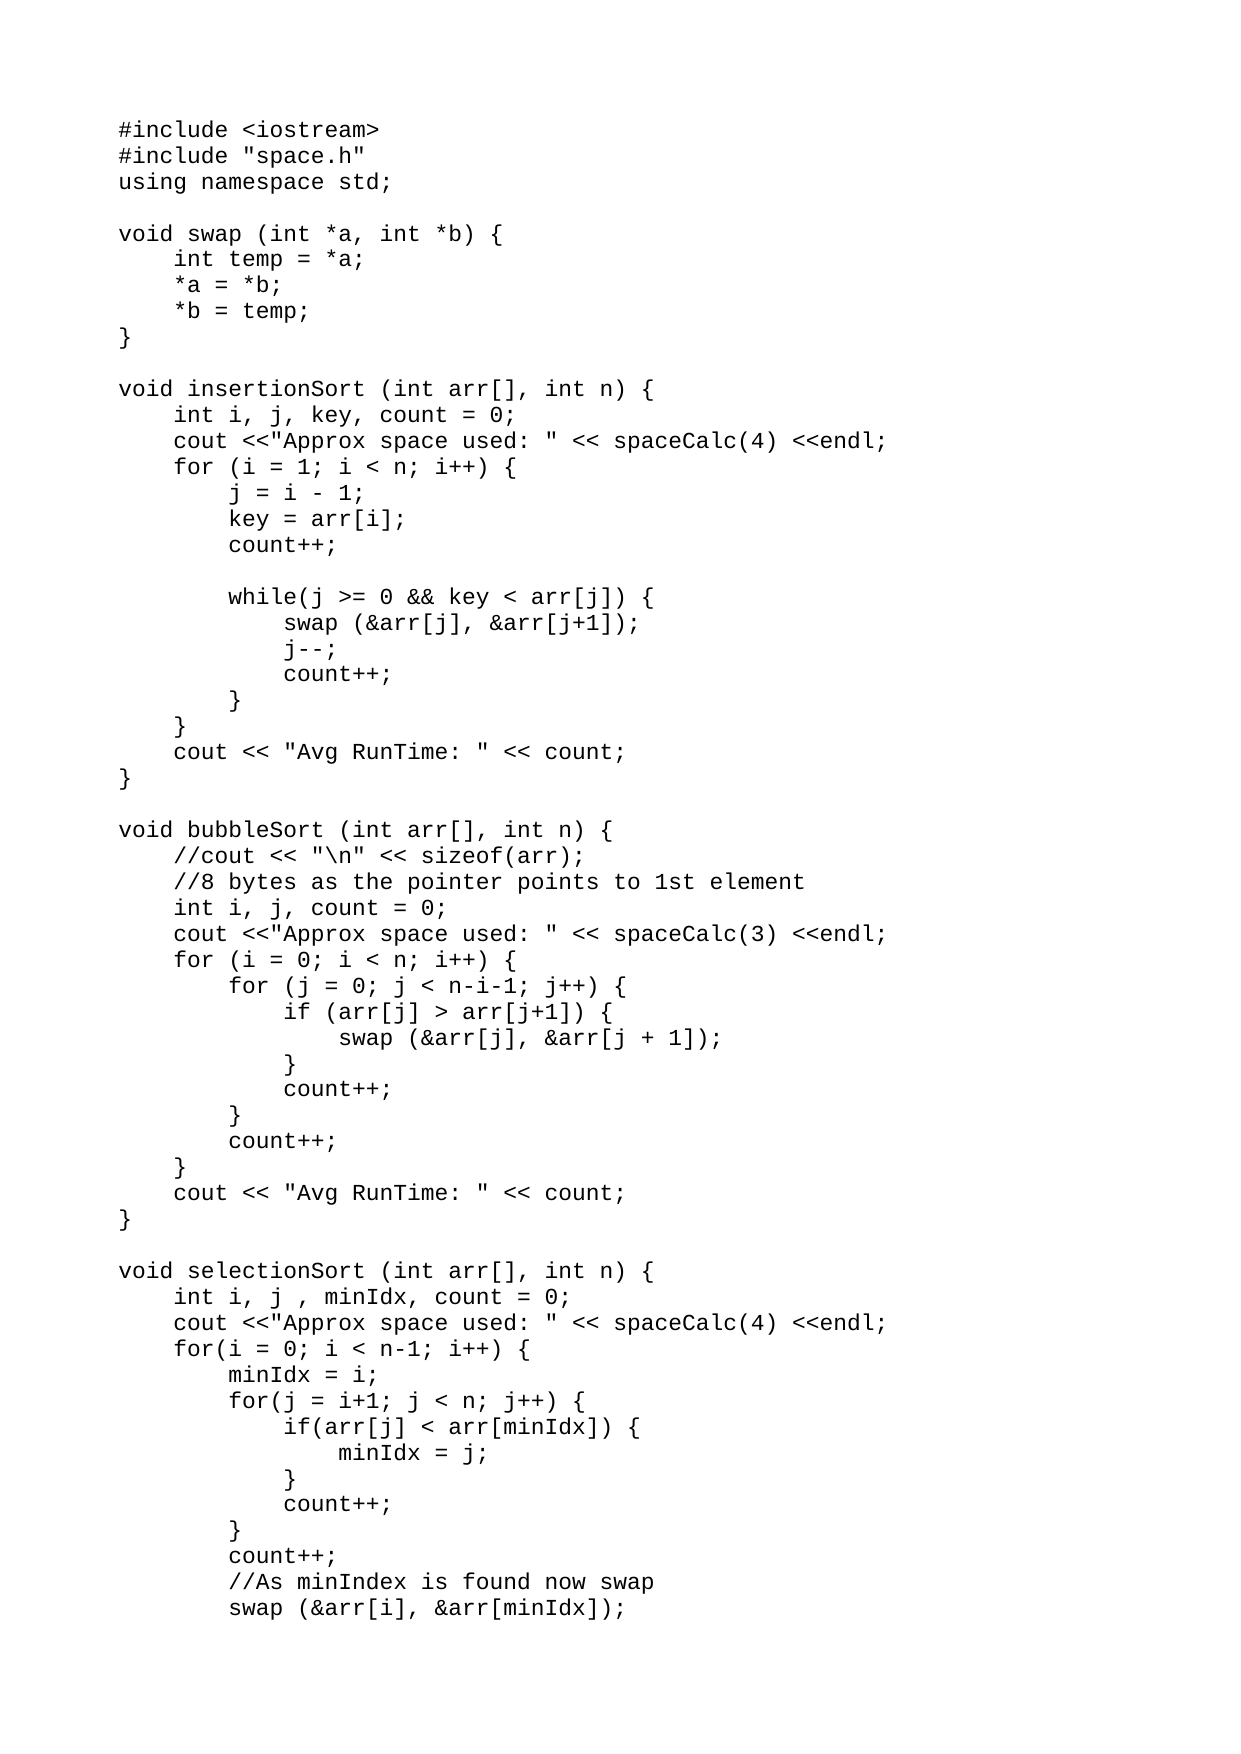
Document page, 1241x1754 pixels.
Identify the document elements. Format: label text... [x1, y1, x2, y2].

text void bubbleSort (int arr[], int n) { [118, 818, 1122, 844]
text cout << "Avg RunTime: " << count; [118, 1182, 1122, 1207]
text void insertionSort (int arr[], int n) { [118, 377, 1122, 403]
text } [118, 1519, 1122, 1545]
text cout << "Avg RunTime: " << count; [118, 741, 1122, 767]
text for (i = 1; i < n; i++) { [118, 455, 1122, 481]
text //As minIndex is found now swap [118, 1571, 1122, 1597]
text } [118, 689, 1122, 715]
text for(i = 0; i < n-1; i++) { [118, 1337, 1122, 1363]
text } [118, 715, 1122, 741]
text if (arr[j] > arr[j+1]) { [118, 1000, 1122, 1026]
text count++; [118, 533, 1122, 559]
text count++; [118, 1545, 1122, 1571]
text j = i - 1; [118, 481, 1122, 507]
text swap (&arr[j], &arr[j+1]); [118, 611, 1122, 637]
text int i, j , minIdx, count = 0; [118, 1285, 1122, 1311]
text } [118, 1467, 1122, 1493]
text *b = temp; [118, 300, 1122, 326]
text void swap (int *a, int *b) { [118, 222, 1122, 248]
text count++; [118, 1130, 1122, 1156]
text for (j = 0; j < n-i-1; j++) { [118, 974, 1122, 1000]
text //cout << "\n" << sizeof(arr); [118, 844, 1122, 870]
text } [118, 326, 1122, 352]
text for (i = 0; i < n; i++) { [118, 948, 1122, 974]
text } [118, 1156, 1122, 1182]
text cout <<"Approx space used: " << spaceCalc(4) <<endl; [118, 429, 1122, 455]
text int i, j, count = 0; [118, 896, 1122, 922]
text minIdx = j; [118, 1441, 1122, 1467]
text } [118, 1207, 1122, 1233]
text minIdx = i; [118, 1363, 1122, 1389]
text int temp = *a; [118, 248, 1122, 274]
text #include "space.h" [118, 144, 1122, 170]
text cout <<"Approx space used: " << spaceCalc(4) <<endl; [118, 1311, 1122, 1337]
text *a = *b; [118, 274, 1122, 300]
text if(arr[j] < arr[minIdx]) { [118, 1415, 1122, 1441]
text int i, j, key, count = 0; [118, 403, 1122, 429]
text using namespace std; [118, 170, 1122, 196]
text count++; [118, 1493, 1122, 1519]
text swap (&arr[j], &arr[j + 1]); [118, 1026, 1122, 1052]
text for(j = i+1; j < n; j++) { [118, 1389, 1122, 1415]
text } [118, 767, 1122, 792]
text #include <iostream> [118, 118, 1122, 144]
text } [118, 1104, 1122, 1130]
text count++; [118, 663, 1122, 689]
text j--; [118, 637, 1122, 663]
text key = arr[i]; [118, 507, 1122, 533]
text swap (&arr[i], &arr[minIdx]); [118, 1597, 1122, 1622]
text cout <<"Approx space used: " << spaceCalc(3) <<endl; [118, 922, 1122, 948]
text count++; [118, 1078, 1122, 1104]
text } [118, 1052, 1122, 1078]
text //8 bytes as the pointer points to 1st element [118, 870, 1122, 896]
text while(j >= 0 && key < arr[j]) { [118, 585, 1122, 611]
text void selectionSort (int arr[], int n) { [118, 1259, 1122, 1285]
